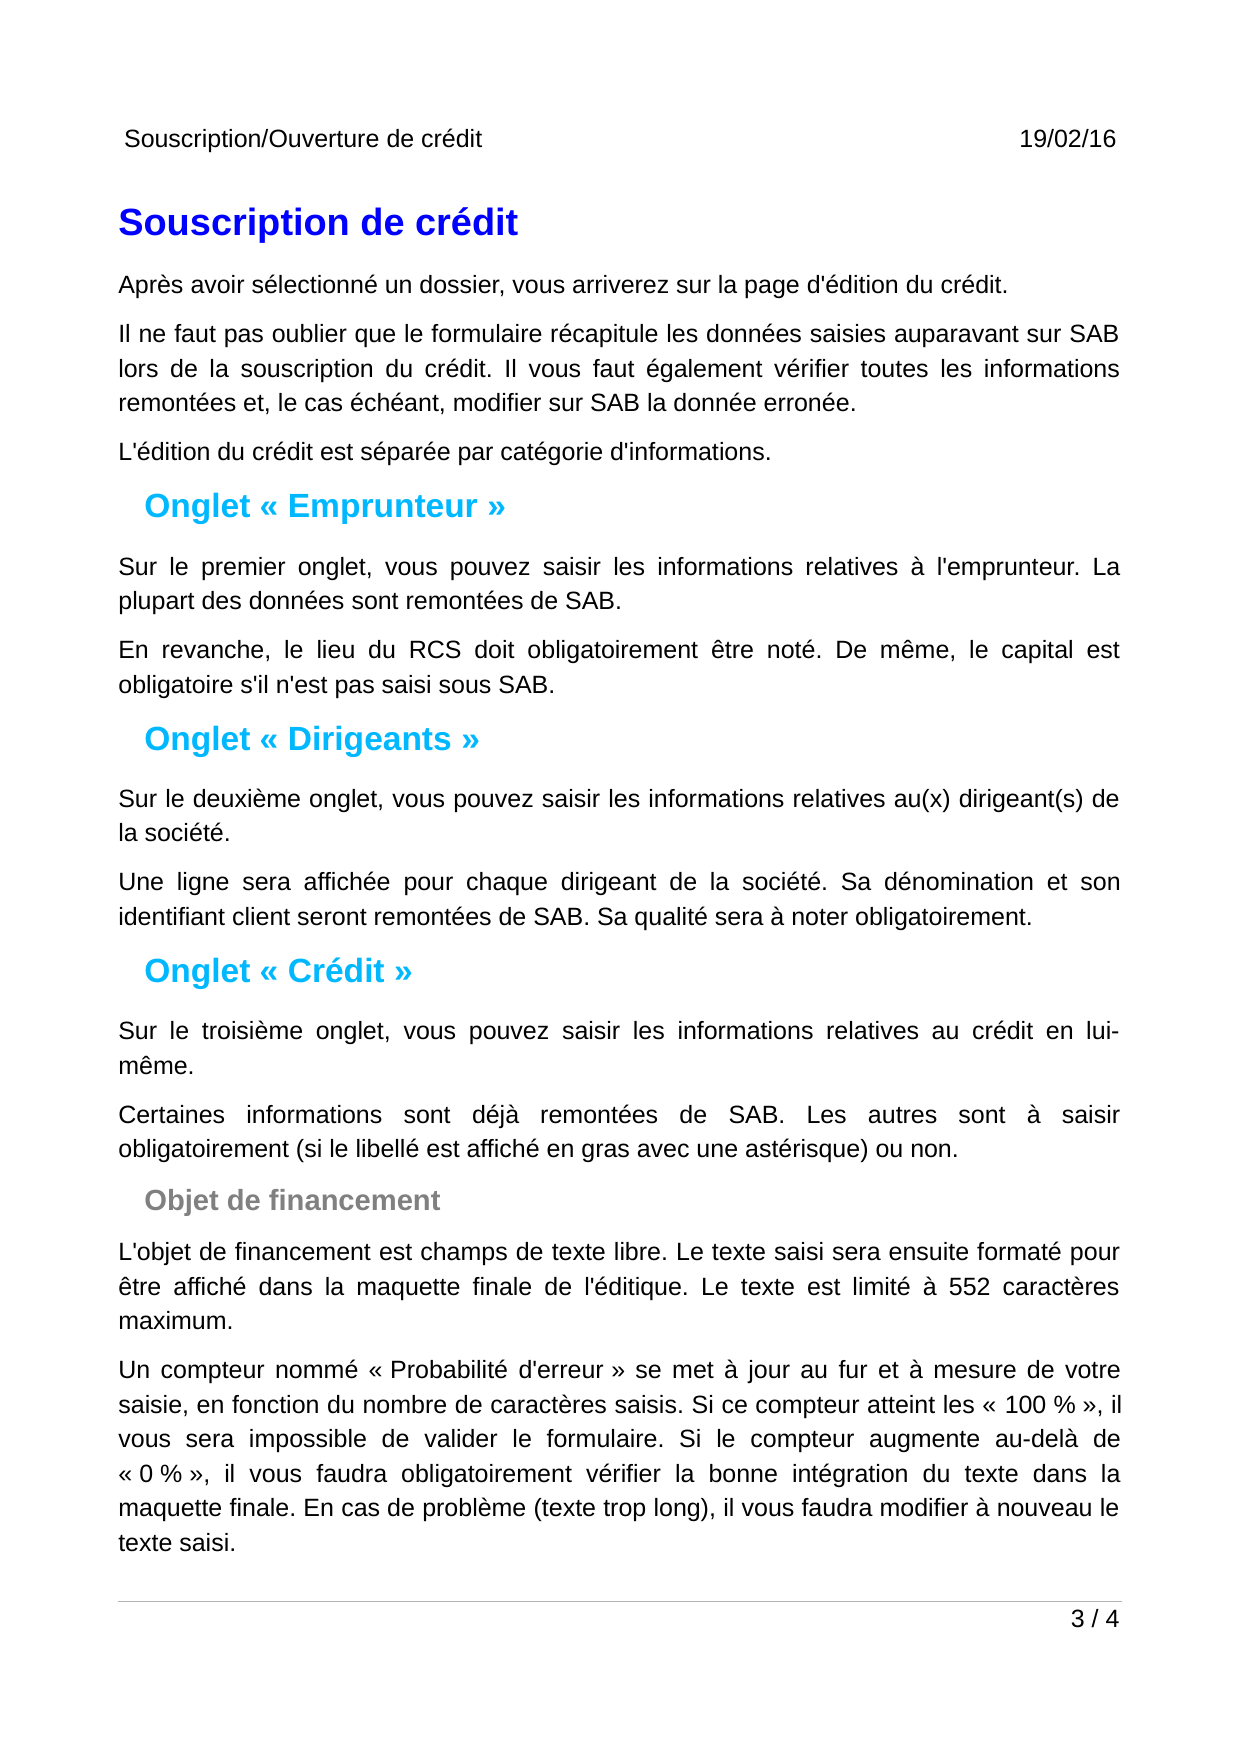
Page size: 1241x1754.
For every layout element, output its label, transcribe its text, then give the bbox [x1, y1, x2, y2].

subtitle Onglet « Crédit » [144, 951, 1122, 989]
subtitle Souscription de crédit [118, 200, 1122, 244]
text L'objet de financement est champs de texte libre. Le texte saisi sera ensuite formaté pour être affiché dans la maquette finale de l'éditique. Le texte est limité à 552 caractères maximum. [118, 1237, 1122, 1335]
subtitle Onglet « Emprunteur » [144, 486, 1122, 525]
text Certaines informations sont déjà remontées de SAB. Les autres sont à saisir obligatoirement (si le libellé est affiché en gras avec une astérisque) ou non. [118, 1100, 1122, 1163]
text Sur le troisième onglet, vous pouvez saisir les informations relatives au crédit en lui-même. [118, 1016, 1122, 1079]
subtitle Onglet « Dirigeants » [144, 719, 1122, 757]
text Après avoir sélectionné un dossier, vous arriverez sur la page d'édition du crédit. [118, 270, 1122, 299]
text En revanche, le lieu du RCS doit obligatoirement être noté. De même, le capital est obligatoire s'il n'est pas saisi sous SAB. [118, 635, 1122, 698]
text Il ne faut pas oublier que le formulaire récapitule les données saisies auparavant sur SAB lors de la souscription du crédit. Il vous faut également vérifier toutes les informations remontées et, le cas échéant, modifier sur SAB la donnée erronée. [118, 319, 1122, 417]
text Sur le premier onglet, vous pouvez saisir les informations relatives à l'emprunteur. La plupart des données sont remontées de SAB. [118, 552, 1122, 615]
text Sur le deuxième onglet, vous pouvez saisir les informations relatives au(x) dirigeant(s) de la société. [118, 784, 1122, 847]
text Une ligne sera affichée pour chaque dirigeant de la société. Sa dénomination et son identifiant client seront remontées de SAB. Sa qualité sera à noter obligatoirement. [118, 867, 1122, 931]
text L'édition du crédit est séparée par catégorie d'informations. [118, 437, 1122, 466]
text Un compteur nommé « Probabilité d'erreur » se met à jour au fur et à mesure de votre saisie, en fonction du nombre de caractères saisis. Si ce compteur atteint les « 100 % », il vous sera impossible de valider le formulaire. Si le compteur augmente au-delà de « 0 % », il vous faudra obligatoirement vérifier la bonne intégration du texte dans la maquette finale. En cas de problème (texte trop long), il vous faudra modifier à nouveau le texte saisi. [118, 1355, 1122, 1557]
subtitle Objet de financement [144, 1183, 1122, 1217]
